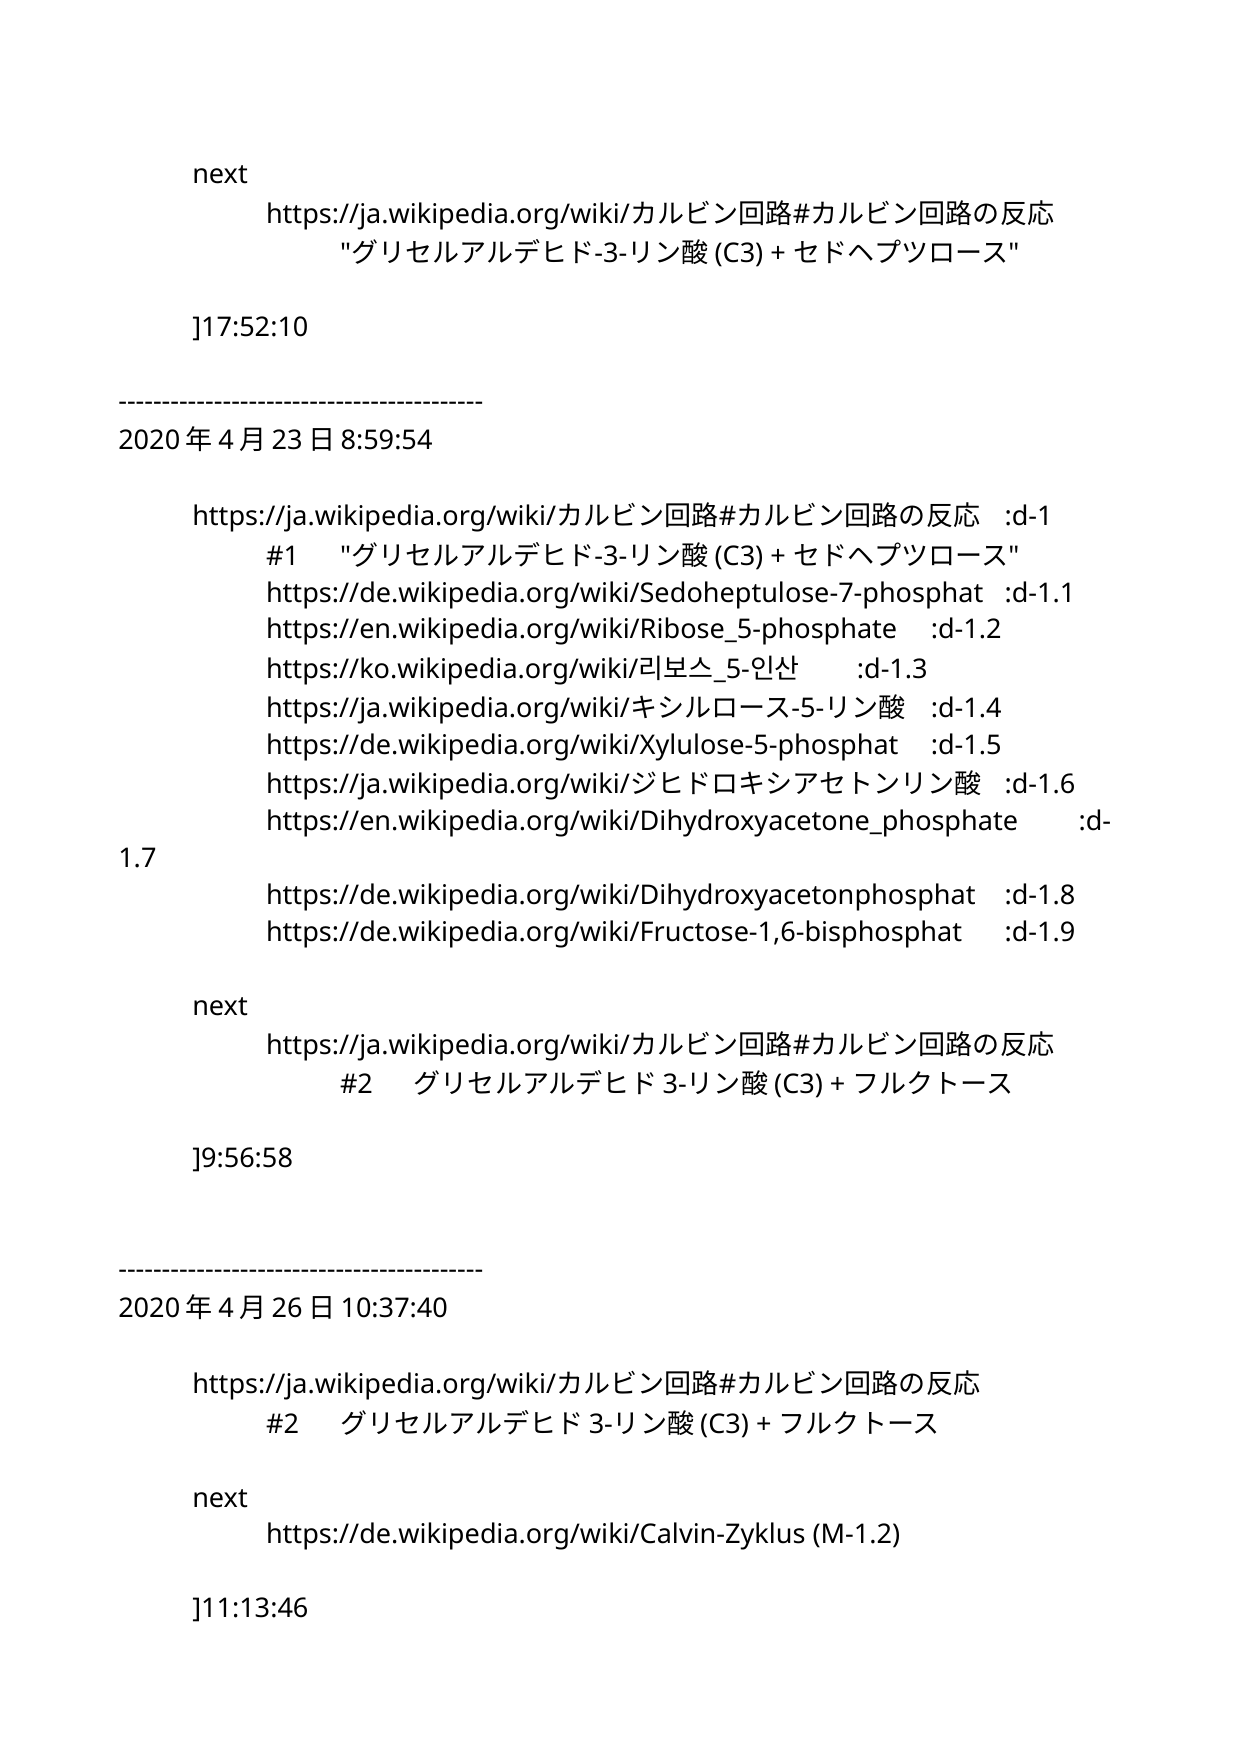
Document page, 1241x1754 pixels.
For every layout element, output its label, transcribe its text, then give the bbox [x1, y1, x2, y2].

text ]11:13:46 [118, 1589, 1122, 1626]
text ------------------------------------------ [118, 1249, 1122, 1286]
text 2020年4月26日10:37:40 [118, 1286, 1122, 1326]
text https://ko.wikipedia.org/wiki/리보스_5-인산 :d-1.3 [118, 647, 1122, 686]
text #2 グリセルアルデヒド3-リン酸 (C3) + フルクトース [118, 1062, 1122, 1102]
text next [118, 986, 1122, 1023]
text https://de.wikipedia.org/wiki/Dihydroxyacetonphosphat :d-1.8 [118, 876, 1122, 912]
text https://ja.wikipedia.org/wiki/カルビン回路#カルビン回路の反応 [118, 1023, 1122, 1062]
text 2020年4月23日8:59:54 [118, 418, 1122, 457]
text https://de.wikipedia.org/wiki/Fructose-1,6-bisphosphat :d-1.9 [118, 912, 1122, 949]
text https://en.wikipedia.org/wiki/Ribose_5-phosphate :d-1.2 [118, 610, 1122, 647]
text "グリセルアルデヒド-3-リン酸 (C3) + セドヘプツロース" [118, 231, 1122, 271]
text https://en.wikipedia.org/wiki/Dihydroxyacetone_phosphate :d-1.7 [118, 802, 1122, 876]
text https://ja.wikipedia.org/wiki/カルビン回路#カルビン回路の反応 :d-1 [118, 494, 1122, 534]
text https://ja.wikipedia.org/wiki/キシルロース-5-リン酸 :d-1.4 [118, 686, 1122, 726]
text #2 グリセルアルデヒド3-リン酸 (C3) + フルクトース [118, 1402, 1122, 1441]
text https://de.wikipedia.org/wiki/Xylulose-5-phosphat :d-1.5 [118, 726, 1122, 762]
text ------------------------------------------ [118, 381, 1122, 418]
text https://ja.wikipedia.org/wiki/カルビン回路#カルビン回路の反応 [118, 192, 1122, 231]
text next [118, 155, 1122, 192]
text https://ja.wikipedia.org/wiki/ジヒドロキシアセトンリン酸 :d-1.6 [118, 762, 1122, 802]
text next [118, 1478, 1122, 1515]
text https://ja.wikipedia.org/wiki/カルビン回路#カルビン回路の反応 [118, 1362, 1122, 1402]
text https://de.wikipedia.org/wiki/Sedoheptulose-7-phosphat :d-1.1 [118, 573, 1122, 610]
text ]17:52:10 [118, 307, 1122, 344]
text ]9:56:58 [118, 1139, 1122, 1176]
text https://de.wikipedia.org/wiki/Calvin-Zyklus (M-1.2) [118, 1515, 1122, 1552]
text #1 "グリセルアルデヒド-3-リン酸 (C3) + セドヘプツロース" [118, 534, 1122, 573]
